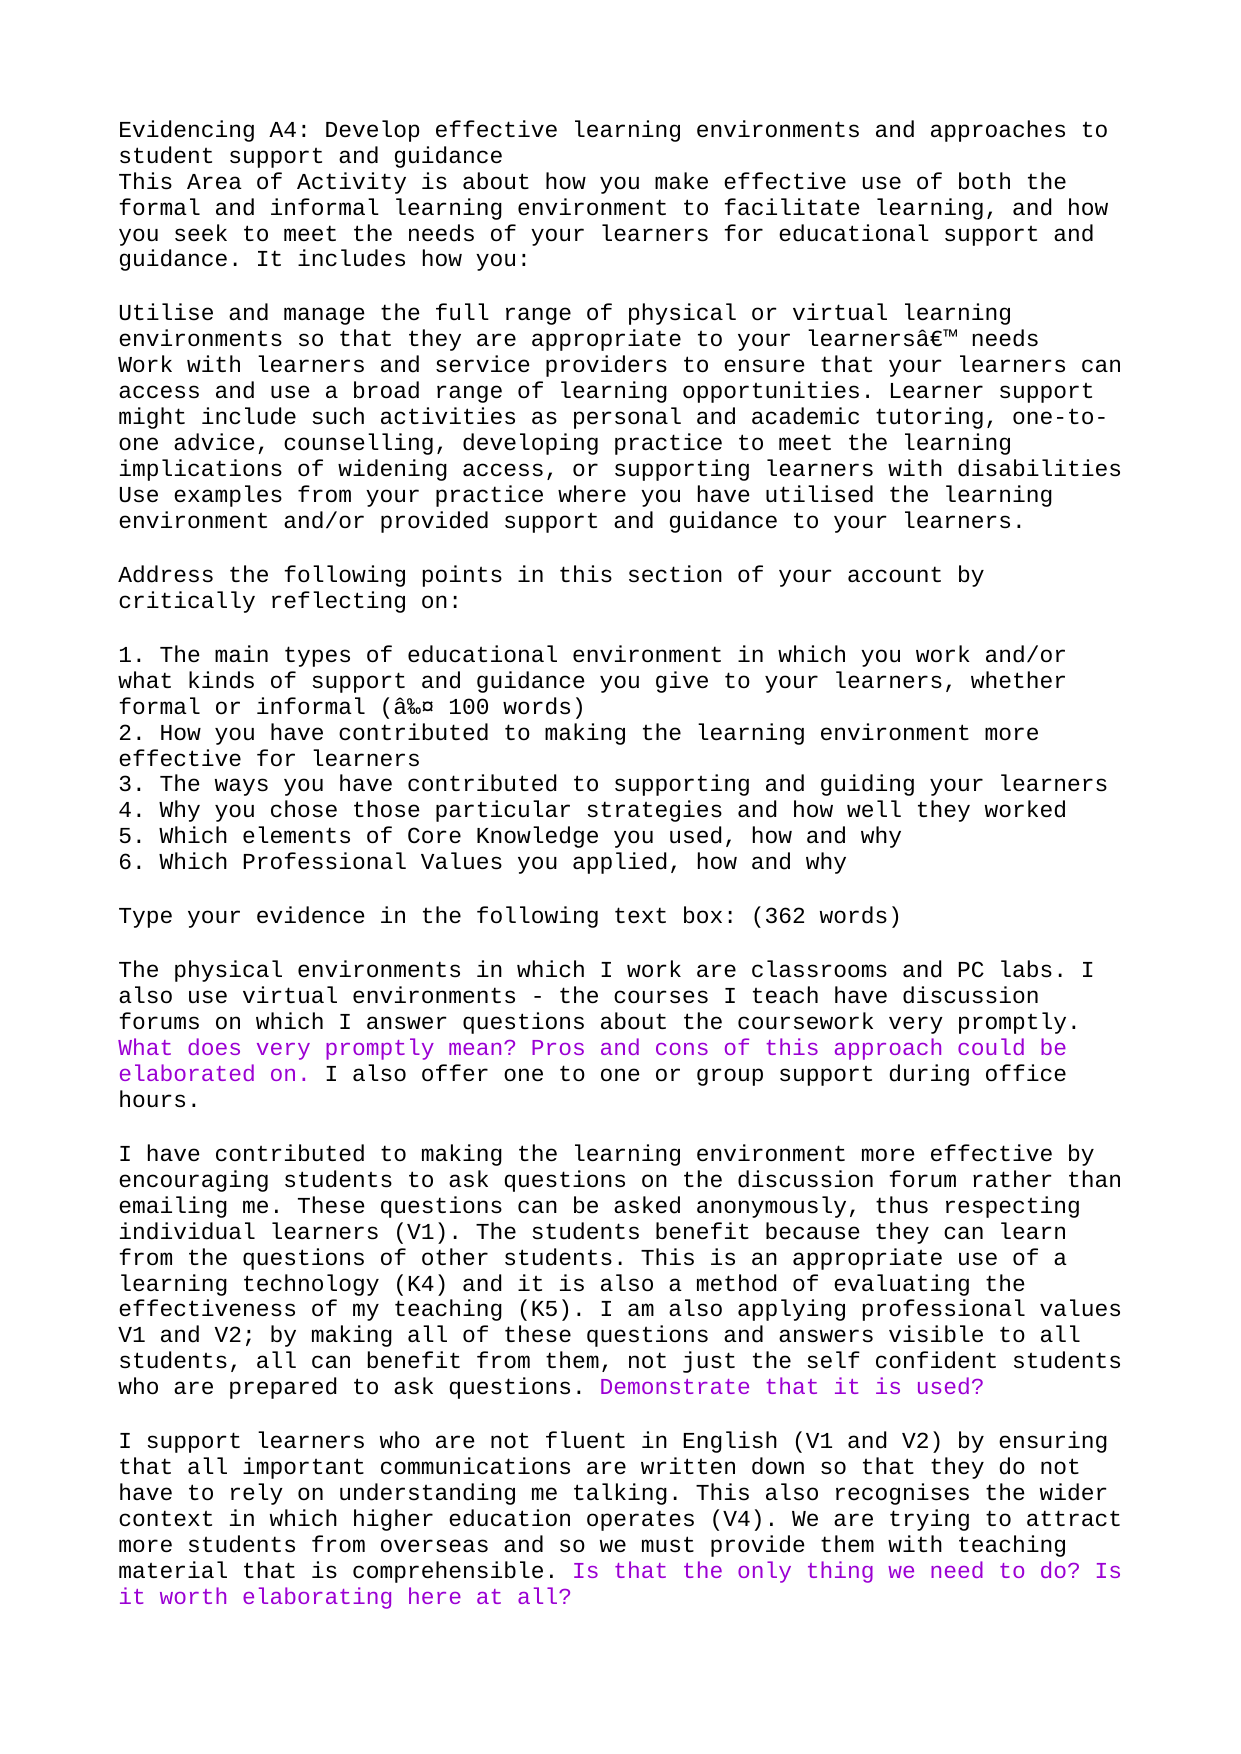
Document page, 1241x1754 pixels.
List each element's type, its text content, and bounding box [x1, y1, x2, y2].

text I have contributed to making the learning environment more effective by encouraging students to ask questions on the discussion forum rather than emailing me. These questions can be asked anonymously, thus respecting individual learners (V1). The students benefit because they can learn from the questions of other students. This is an appropriate use of a learning technology (K4) and it is also a method of evaluating the effectiveness of my teaching (K5). I am also applying professional values V1 and V2; by making all of these questions and answers visible to all students, all can benefit from them, not just the self confident students who are prepared to ask questions. Demonstrate that it is used? [118, 1142, 1122, 1402]
text Utilise and manage the full range of physical or virtual learning environments so that they are appropriate to your learnersâ€™ needs [118, 302, 1122, 354]
text 1. The main types of educational environment in which you work and/or what kinds of support and guidance you give to your learners, whether formal or informal (â‰¤ 100 words) [118, 643, 1122, 721]
text 4. Why you chose those particular strategies and how well they worked [118, 799, 1122, 825]
text 2. How you have contributed to making the learning environment more effective for learners [118, 721, 1122, 773]
text 5. Which elements of Core Knowledge you used, how and why [118, 825, 1122, 851]
text 3. The ways you have contributed to supporting and guiding your learners [118, 773, 1122, 799]
text Use examples from your practice where you have utilised the learning environment and/or provided support and guidance to your learners. [118, 483, 1122, 535]
text Address the following points in this section of your account by critically reflecting on: [118, 563, 1122, 615]
text 6. Which Professional Values you applied, how and why [118, 851, 1122, 877]
text The physical environments in which I work are classrooms and PC labs. I also use virtual environments - the courses I teach have discussion forums on which I answer questions about the coursework very promptly. What does very promptly mean? Pros and cons of this approach could be elaborated on. I also offer one to one or group support during office hours. [118, 958, 1122, 1114]
text I support learners who are not fluent in English (V1 and V2) by ensuring that all important communications are written down so that they do not have to rely on understanding me talking. This also recognises the wider context in which higher education operates (V4). We are trying to attract more students from overseas and so we must provide them with teaching material that is comprehensible. Is that the only thing we need to do? Is it worth elaborating here at all? [118, 1429, 1122, 1611]
text Type your evidence in the following text box: (362 words) [118, 904, 1122, 931]
text This Area of Activity is about how you make effective use of both the formal and informal learning environment to facilitate learning, and how you seek to meet the needs of your learners for educational support and guidance. It includes how you: [118, 170, 1122, 274]
text Work with learners and service providers to ensure that your learners can access and use a broad range of learning opportunities. Learner support might include such activities as personal and academic tutoring, one-to-one advice, counselling, developing practice to meet the learning implications of widening access, or supporting learners with disabilities [118, 354, 1122, 483]
text Evidencing A4: Develop effective learning environments and approaches to student support and guidance [118, 118, 1122, 170]
